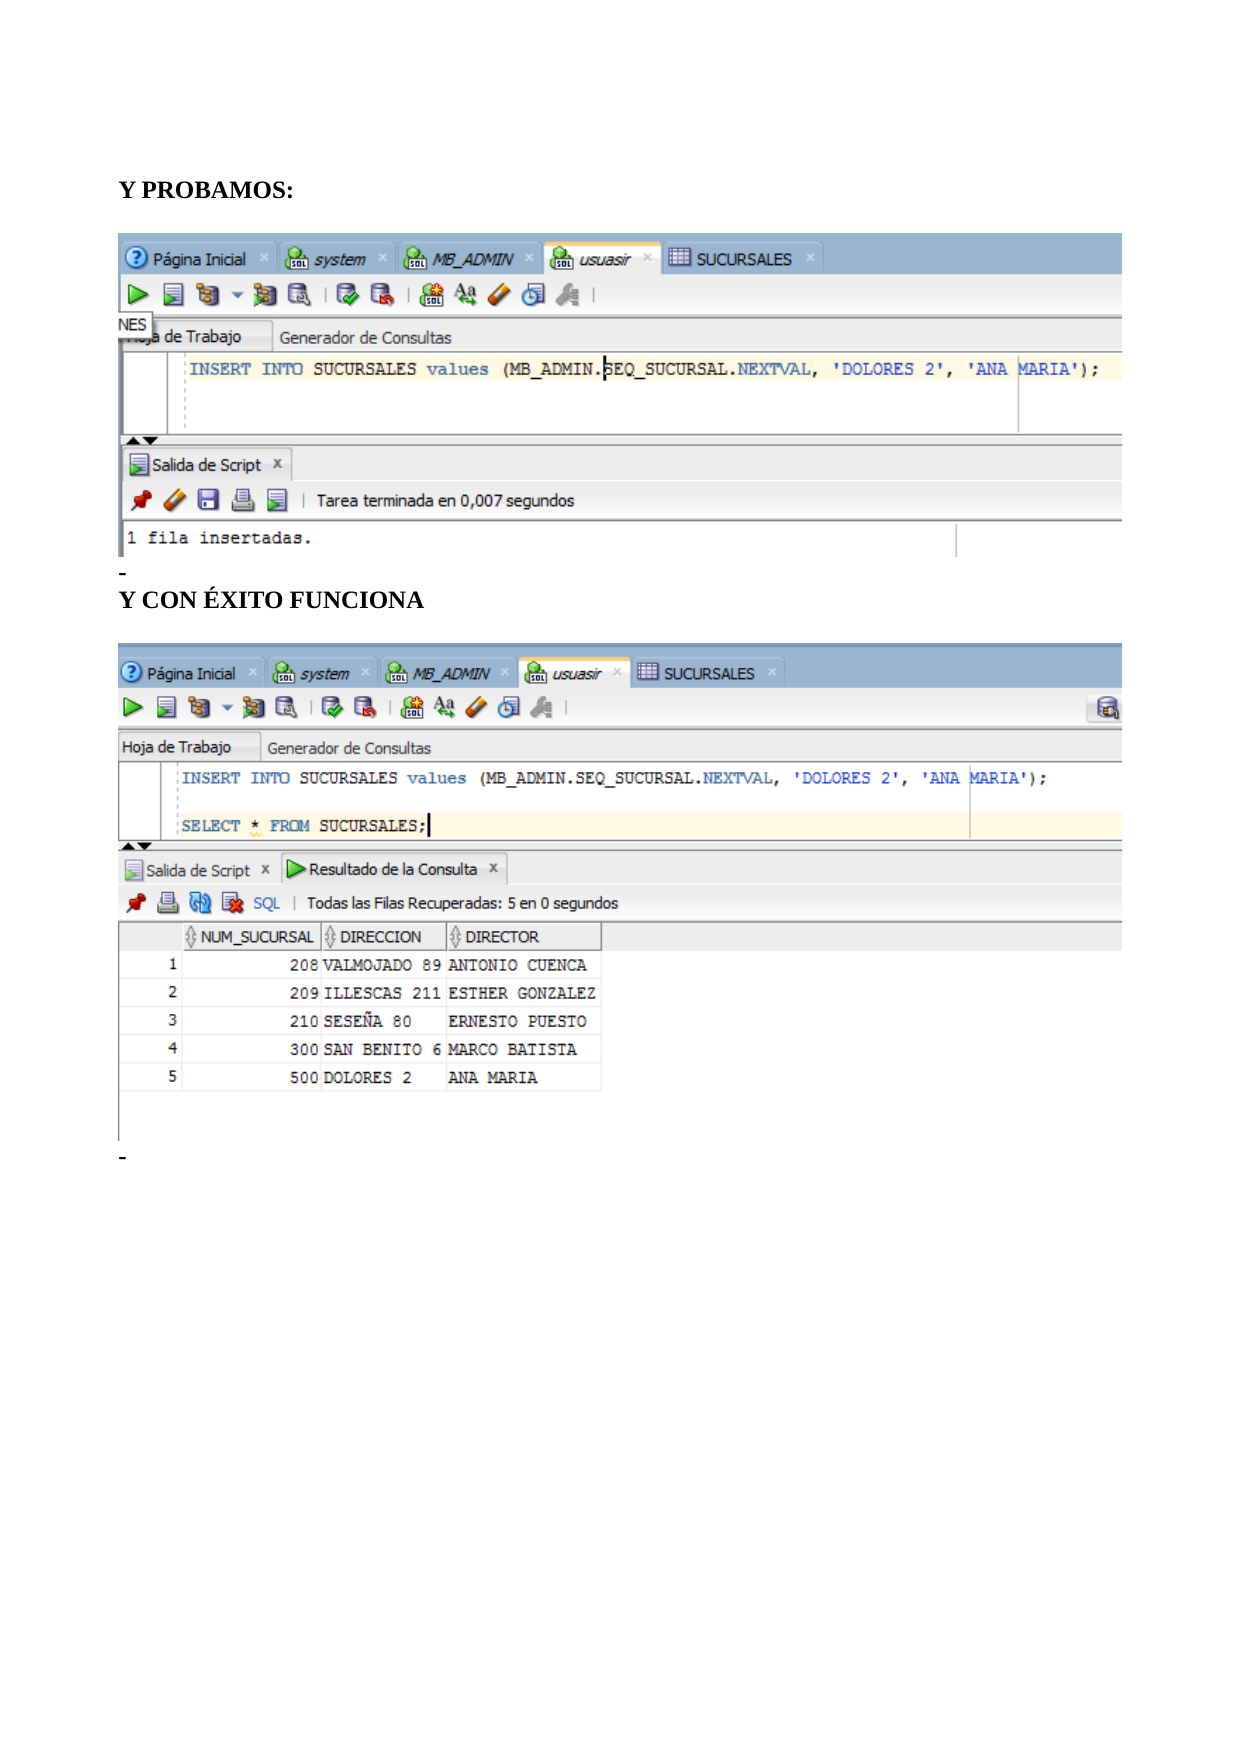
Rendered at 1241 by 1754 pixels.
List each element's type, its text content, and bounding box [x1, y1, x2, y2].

text Y PROBAMOS: [118, 176, 1122, 204]
text - [118, 557, 1122, 586]
text Y CON ÉXITO FUNCIONA [118, 586, 1122, 614]
text - [118, 1141, 1122, 1169]
picture [118, 643, 1123, 1141]
picture [118, 233, 1123, 557]
